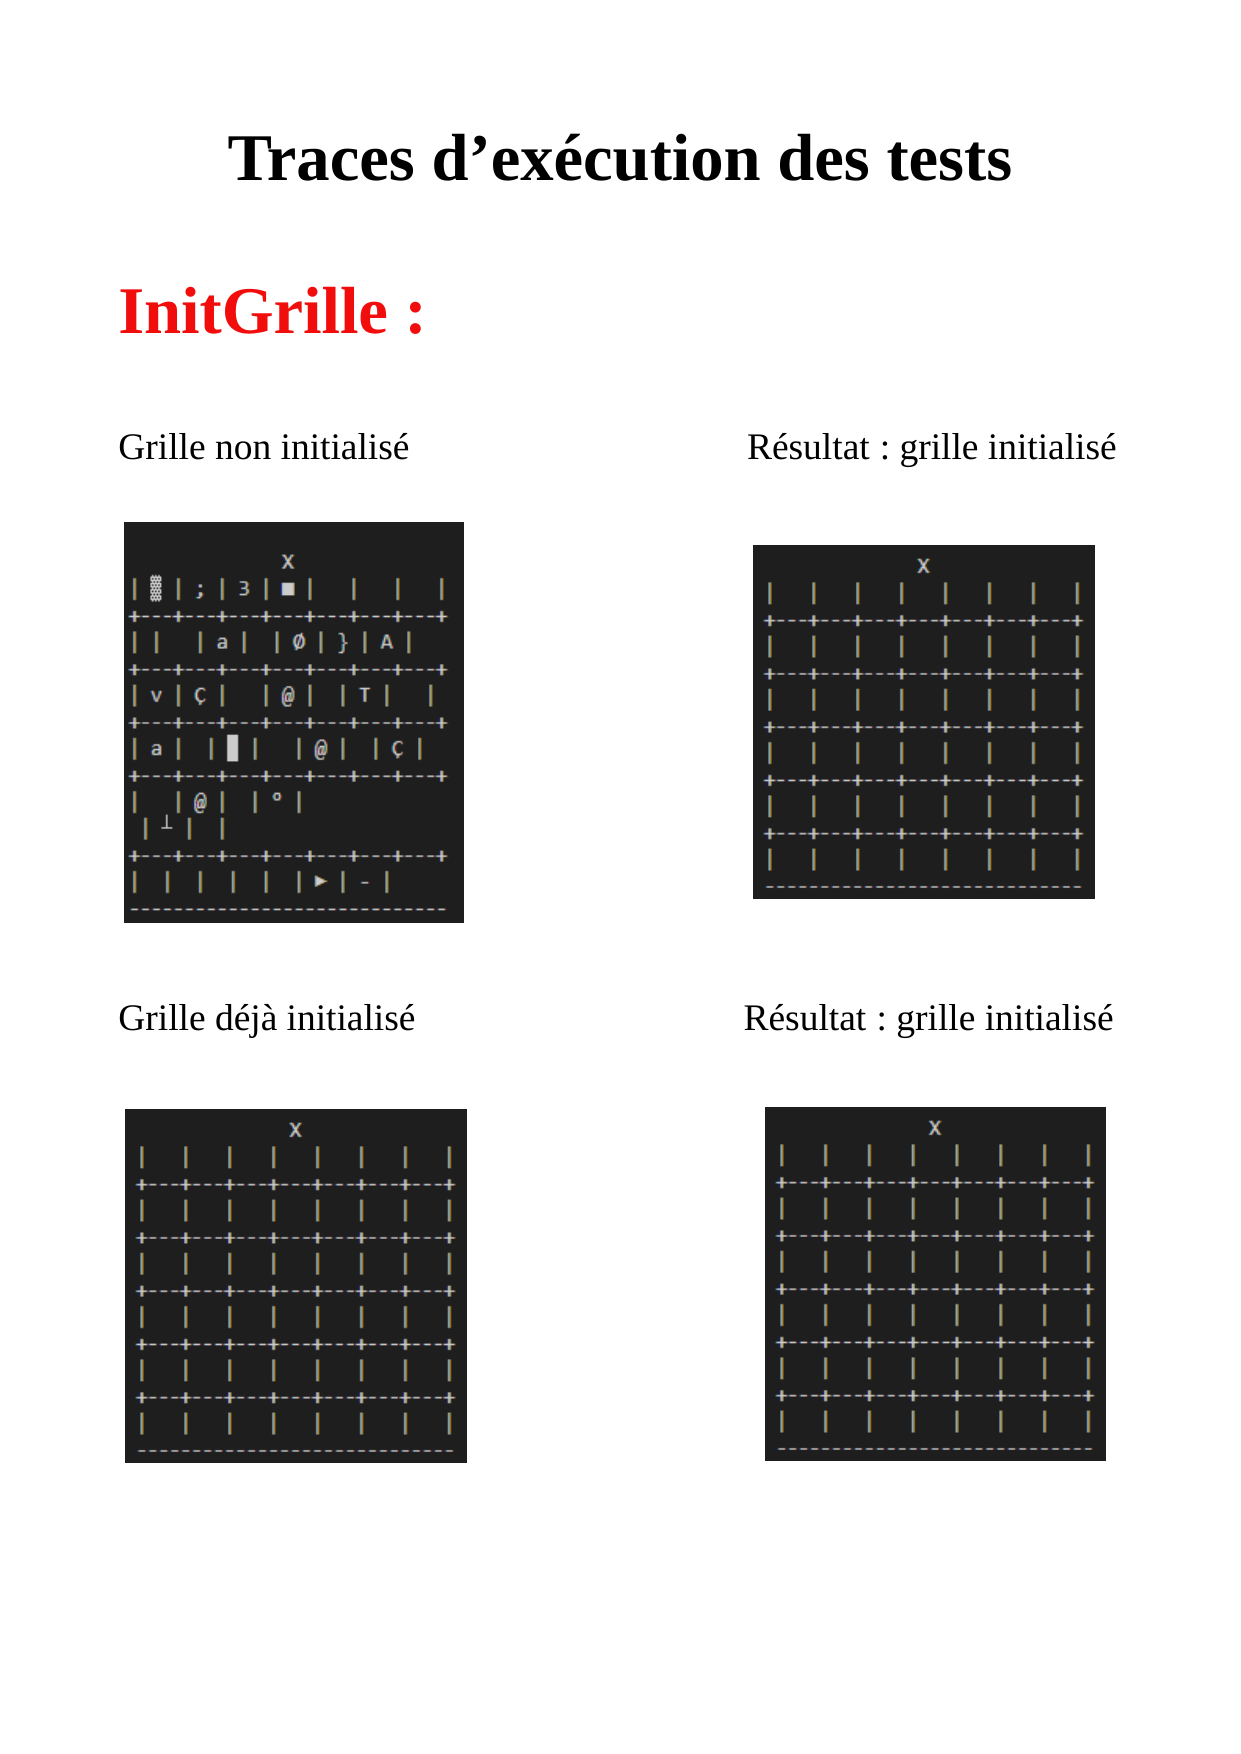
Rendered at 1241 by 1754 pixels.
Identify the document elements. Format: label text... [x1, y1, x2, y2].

picture [124, 522, 464, 923]
picture [753, 545, 1095, 899]
picture [765, 1107, 1106, 1461]
text InitGrille : [118, 271, 1122, 348]
text Grille non initialisé Résultat : grille initialisé [118, 425, 1122, 468]
picture [125, 1109, 467, 1463]
text Traces d’exécution des tests [118, 118, 1122, 195]
text Grille déjà initialisé Résultat : grille initialisé [118, 995, 1122, 1038]
